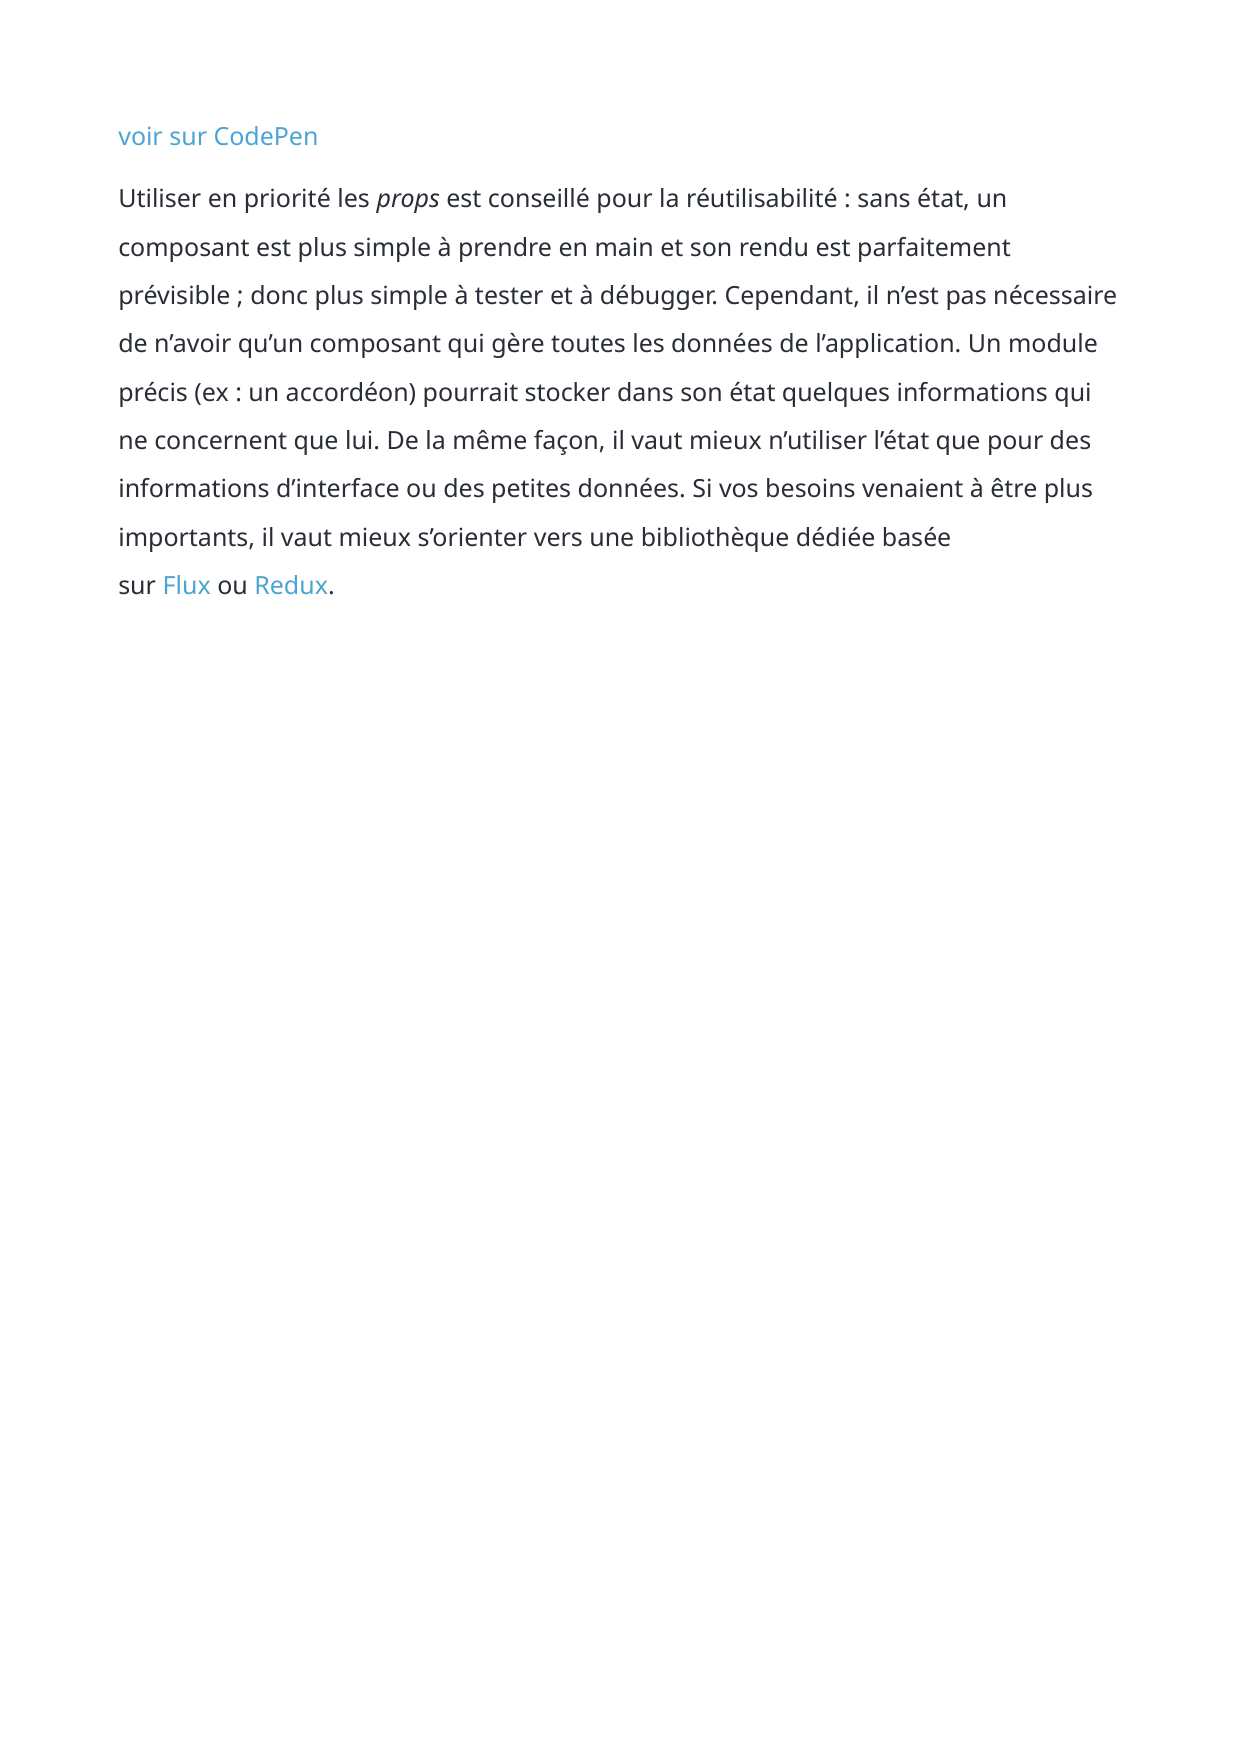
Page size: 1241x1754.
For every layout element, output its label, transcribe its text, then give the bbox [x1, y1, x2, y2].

text Utiliser en priorité les props est conseillé pour la réutilisabilité : sans état, un composant est plus simple à prendre en main et son rendu est parfaitement prévisible ; donc plus simple à tester et à débugger. Cependant, il n’est pas nécessaire de n’avoir qu’un composant qui gère toutes les données de l’application. Un module précis (ex : un accordéon) pourrait stocker dans son état quelques informations qui ne concernent que lui. De la même façon, il vaut mieux n’utiliser l’état que pour des informations d’interface ou des petites données. Si vos besoins venaient à être plus importants, il vaut mieux s’orienter vers une bibliothèque dédiée basée sur Flux ou Redux. [118, 181, 1122, 602]
text voir sur CodePen [118, 118, 1122, 152]
